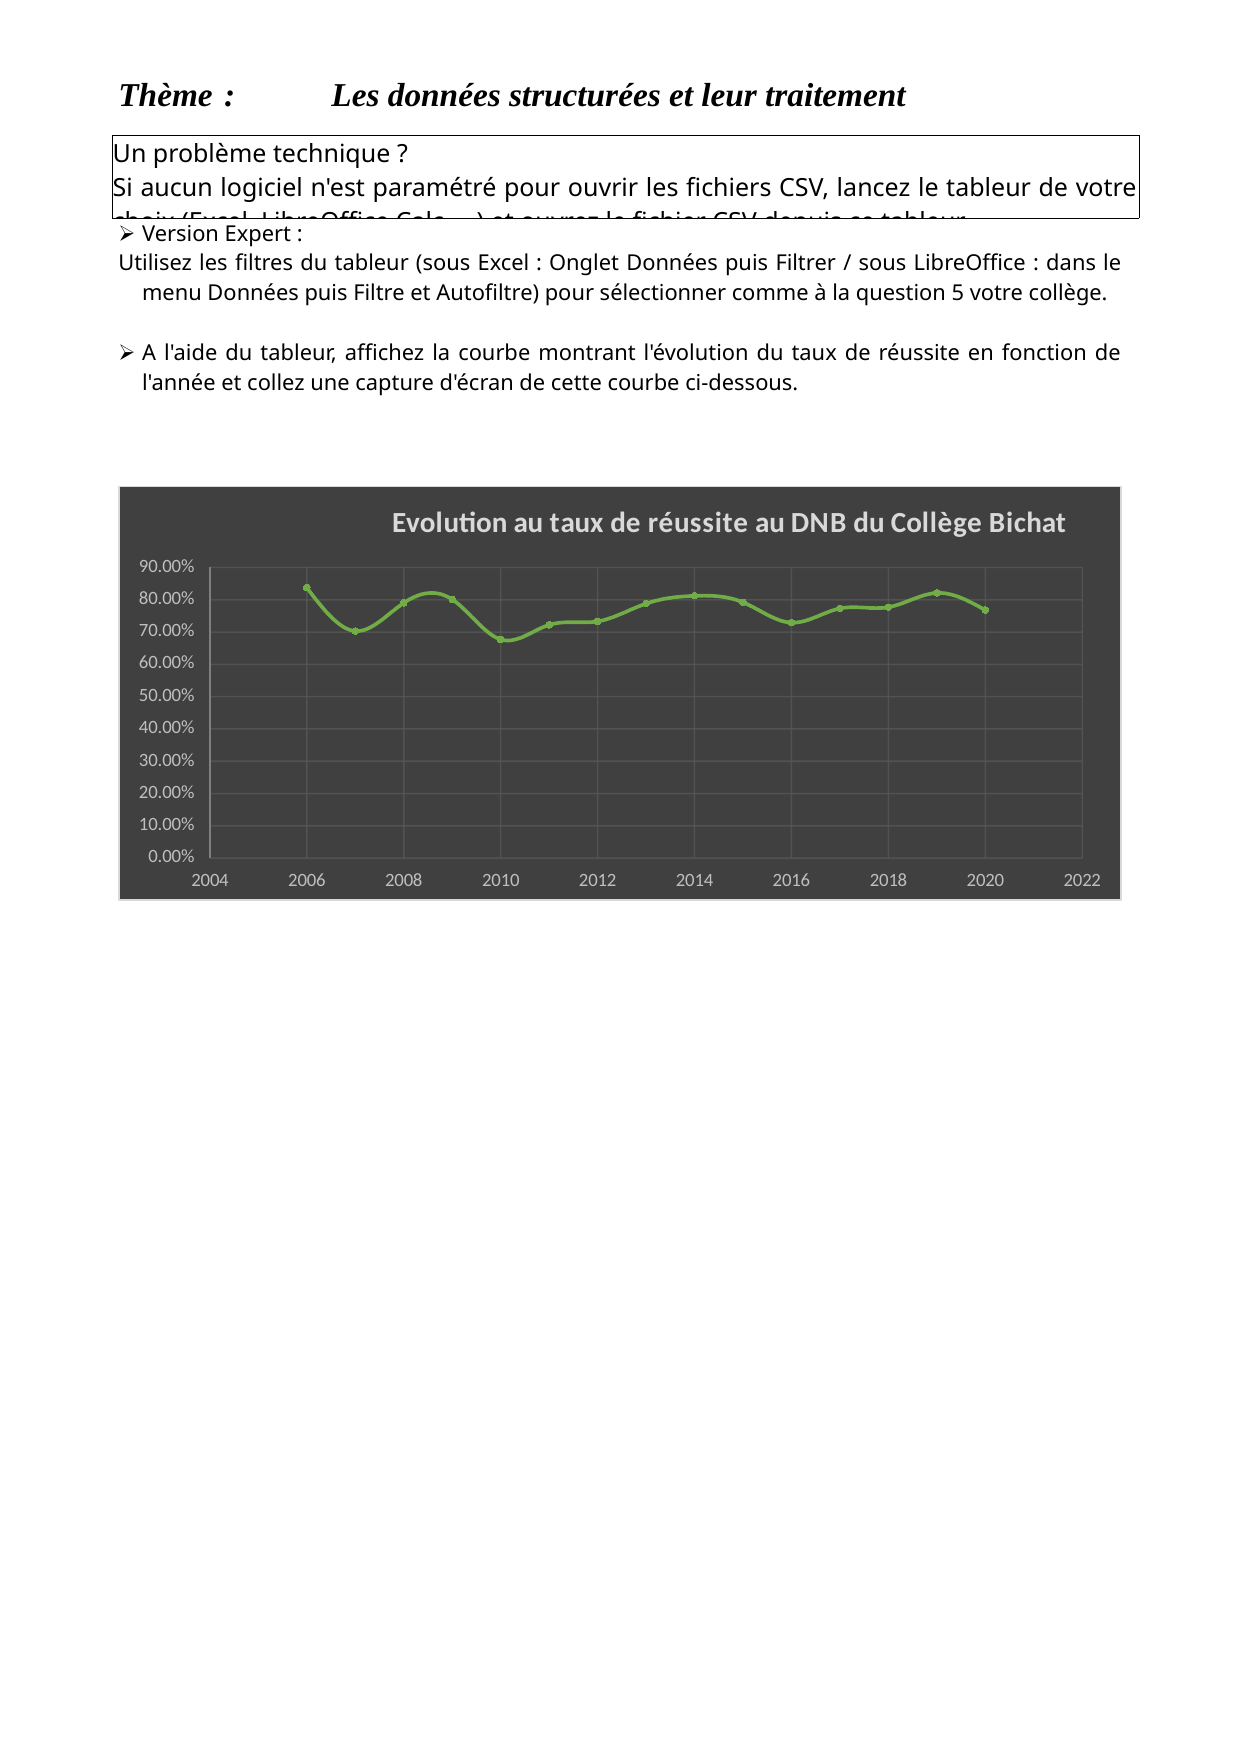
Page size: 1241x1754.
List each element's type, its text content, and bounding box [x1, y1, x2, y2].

list Si aucun logiciel n'est paramétré pour ouvrir les fichiers CSV, lancez le tableur de votre choix (Excel, LibreOffice Calc, …) et ouvrez le fichier CSV depuis ce tableur. [113, 169, 1139, 217]
list A l'aide du tableur, affichez la courbe montrant l'évolution du taux de réussite en fonction de l'année et collez une capture d'écran de cette courbe ci-dessous. [118, 337, 1122, 396]
text Utilisez les filtres du tableur (sous Excel : Onglet Données puis Filtrer / sous LibreOffice : dans le menu Données puis Filtre et Autofiltre) pour sélectionner comme à la question 5 votre collège. [118, 247, 1122, 307]
list Version Expert : [118, 118, 1122, 135]
list Version Expert : [118, 219, 1122, 247]
list Un problème technique ? [113, 136, 1139, 169]
